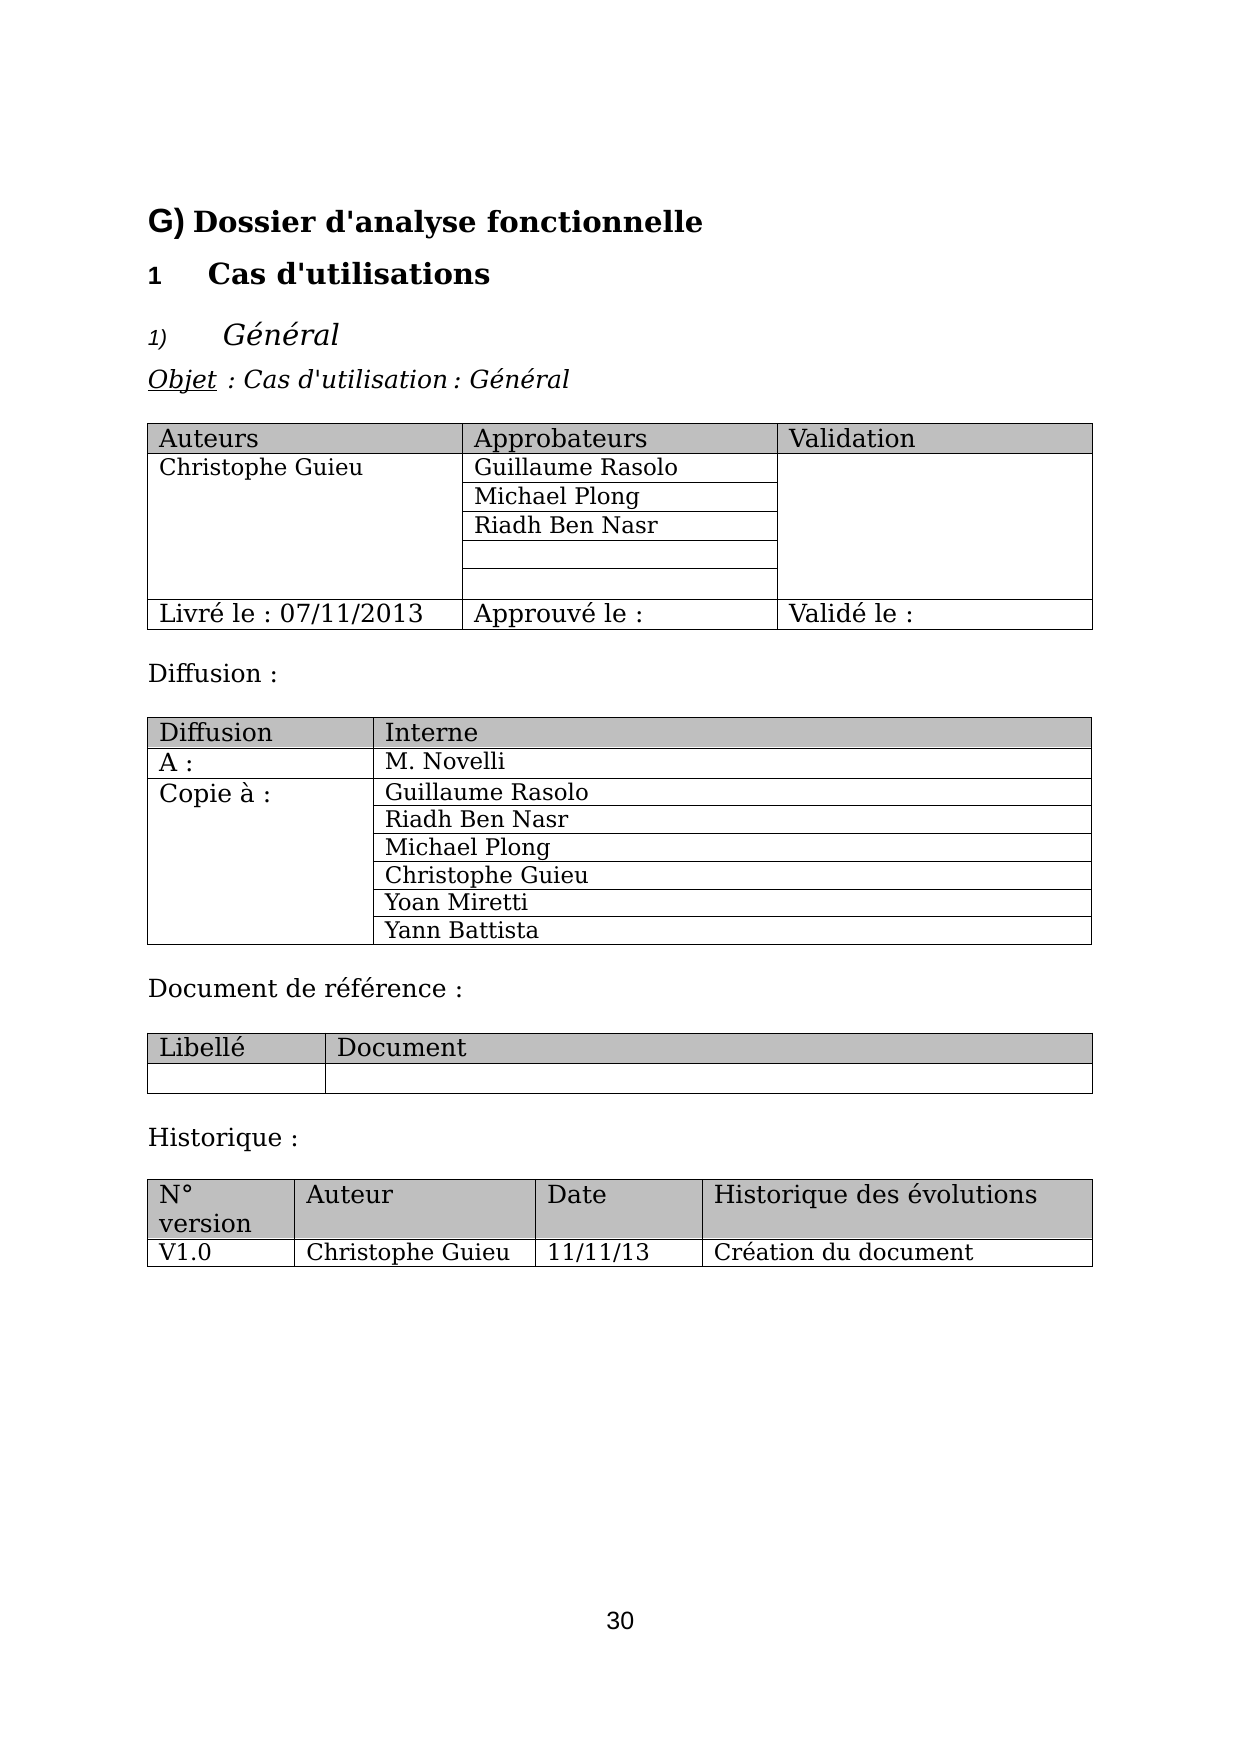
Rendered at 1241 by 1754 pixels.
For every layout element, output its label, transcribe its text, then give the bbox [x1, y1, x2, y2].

table_cell Christophe Guieu [374, 862, 1091, 888]
table_cell M. Novelli [374, 749, 1091, 778]
table_header Diffusion [148, 718, 373, 747]
table_header Interne [374, 718, 1091, 747]
table_cell Création du document [703, 1240, 1092, 1266]
table_cell [326, 1064, 1092, 1093]
table_cell Riadh Ben Nasr [463, 512, 777, 539]
table_cell [463, 541, 777, 568]
table_cell Guillaume Rasolo [374, 779, 1091, 805]
table_header Document [326, 1034, 1092, 1063]
table_cell Riadh Ben Nasr [374, 806, 1091, 833]
table_cell Validé le : [778, 600, 1092, 629]
text Historique : [148, 1123, 1093, 1152]
table_cell Yann Battista [374, 917, 1091, 944]
table_cell A : [148, 749, 373, 778]
text Document de référence : [148, 974, 1093, 1003]
table_cell Copie à : [148, 779, 373, 944]
table_header Approbateurs [463, 424, 777, 453]
table_header Auteurs [148, 424, 462, 453]
table_header Auteur [295, 1180, 535, 1238]
table_cell [778, 454, 1092, 598]
table_header N° version [148, 1180, 294, 1238]
subtitle Dossier d'analyse fonctionnelle [148, 201, 1093, 240]
table_cell 11/11/13 [536, 1240, 702, 1266]
table_header Historique des évolutions [703, 1180, 1092, 1238]
table_cell [463, 569, 777, 598]
table_cell Livré le : 07/11/2013 [148, 600, 462, 629]
table_header Date [536, 1180, 702, 1238]
table_cell Michael Plong [463, 483, 777, 511]
table_header Validation [778, 424, 1092, 453]
table_cell [148, 1064, 325, 1093]
table_cell Michael Plong [374, 834, 1091, 861]
subtitle Cas d'utilisations [148, 257, 1093, 291]
table_cell Christophe Guieu [295, 1240, 535, 1266]
text Objet : Cas d'utilisation : Général [148, 365, 1093, 394]
table_cell Guillaume Rasolo [463, 454, 777, 482]
table_cell Christophe Guieu [148, 454, 462, 598]
table_cell Yoan Miretti [374, 890, 1091, 916]
subtitle Général [148, 318, 1093, 352]
text Diffusion : [148, 659, 1093, 688]
table_cell Approuvé le : [463, 600, 777, 629]
table_cell V1.0 [148, 1240, 294, 1266]
table_header Libellé [148, 1034, 325, 1063]
